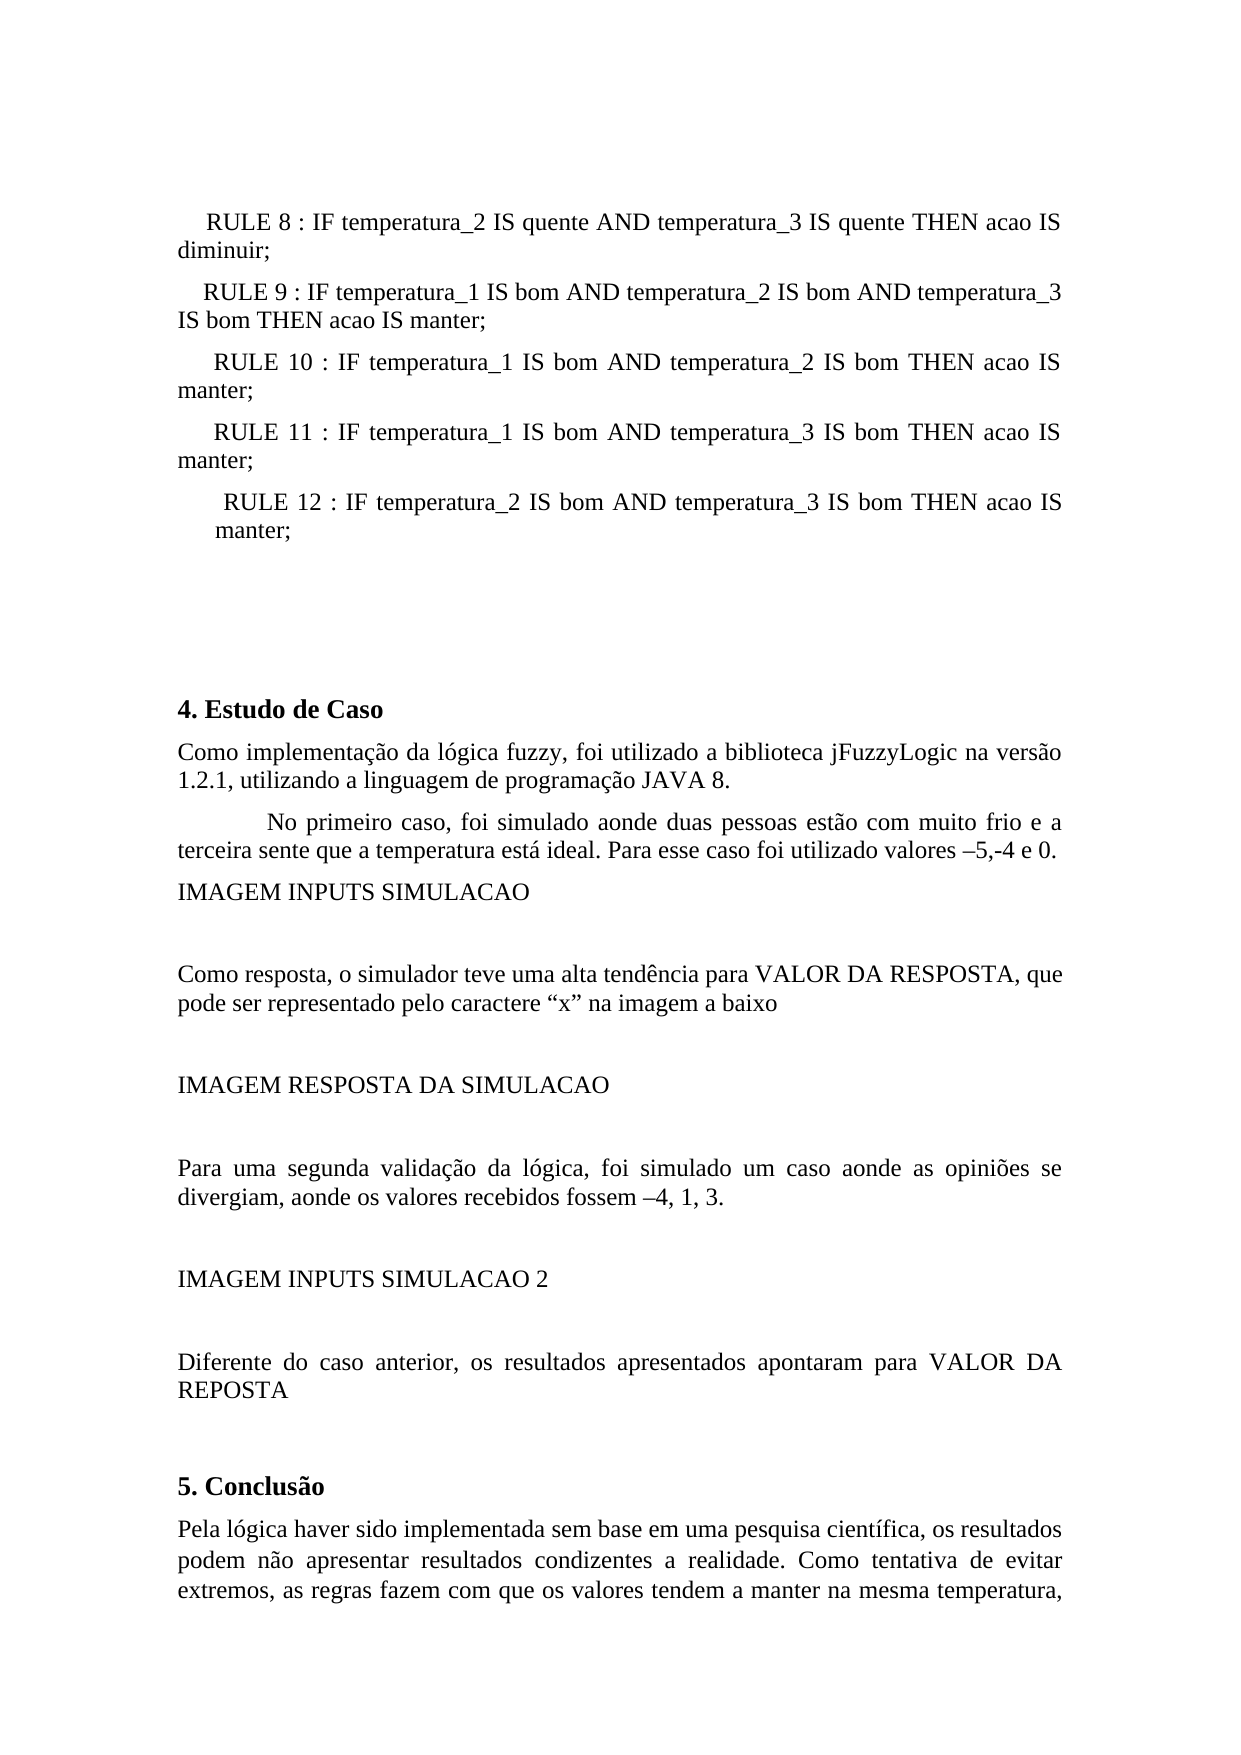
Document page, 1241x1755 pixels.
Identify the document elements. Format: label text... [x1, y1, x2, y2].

text IMAGEM RESPOSTA DA SIMULACAO [177, 1070, 1063, 1099]
text Pela lógica haver sido implementada sem base em uma pesquisa científica, os resultados podem não apresentar resultados condizentes a realidade. Como tentativa de evitar extremos, as regras fazem com que os valores tendem a manter na mesma temperatura, [177, 1514, 1063, 1604]
text IMAGEM INPUTS SIMULACAO [177, 877, 1063, 905]
text Para uma segunda validação da lógica, foi simulado um caso aonde as opiniões se divergiam, aonde os valores recebidos fossem –4, 1, 3. [177, 1153, 1063, 1210]
text Como implementação da lógica fuzzy, foi utilizado a biblioteca jFuzzyLogic na versão 1.2.1, utilizando a linguagem de programação JAVA 8. [177, 737, 1063, 794]
text RULE 10 : IF temperatura_1 IS bom AND temperatura_2 IS bom THEN acao IS manter; [177, 347, 1063, 404]
text RULE 8 : IF temperatura_2 IS quente AND temperatura_3 IS quente THEN acao IS diminuir; [177, 207, 1063, 264]
text RULE 12 : IF temperatura_2 IS bom AND temperatura_3 IS bom THEN acao IS manter; [215, 487, 1063, 544]
text Como resposta, o simulador teve uma alta tendência para VALOR DA RESPOSTA, que pode ser representado pelo caractere “x” na imagem a baixo [177, 959, 1063, 1017]
subtitle 4. Estudo de Caso [177, 693, 1063, 724]
subtitle 5. Conclusão [177, 1470, 1063, 1502]
text RULE 9 : IF temperatura_1 IS bom AND temperatura_2 IS bom AND temperatura_3 IS bom THEN acao IS manter; [177, 277, 1063, 334]
text No primeiro caso, foi simulado aonde duas pessoas estão com muito frio e a terceira sente que a temperatura está ideal. Para esse caso foi utilizado valores –5,-4 e 0. [177, 807, 1063, 864]
text Diferente do caso anterior, os resultados apresentados apontaram para VALOR DA REPOSTA [177, 1347, 1063, 1404]
text RULE 11 : IF temperatura_1 IS bom AND temperatura_3 IS bom THEN acao IS manter; [177, 417, 1063, 474]
text IMAGEM INPUTS SIMULACAO 2 [177, 1264, 1063, 1293]
